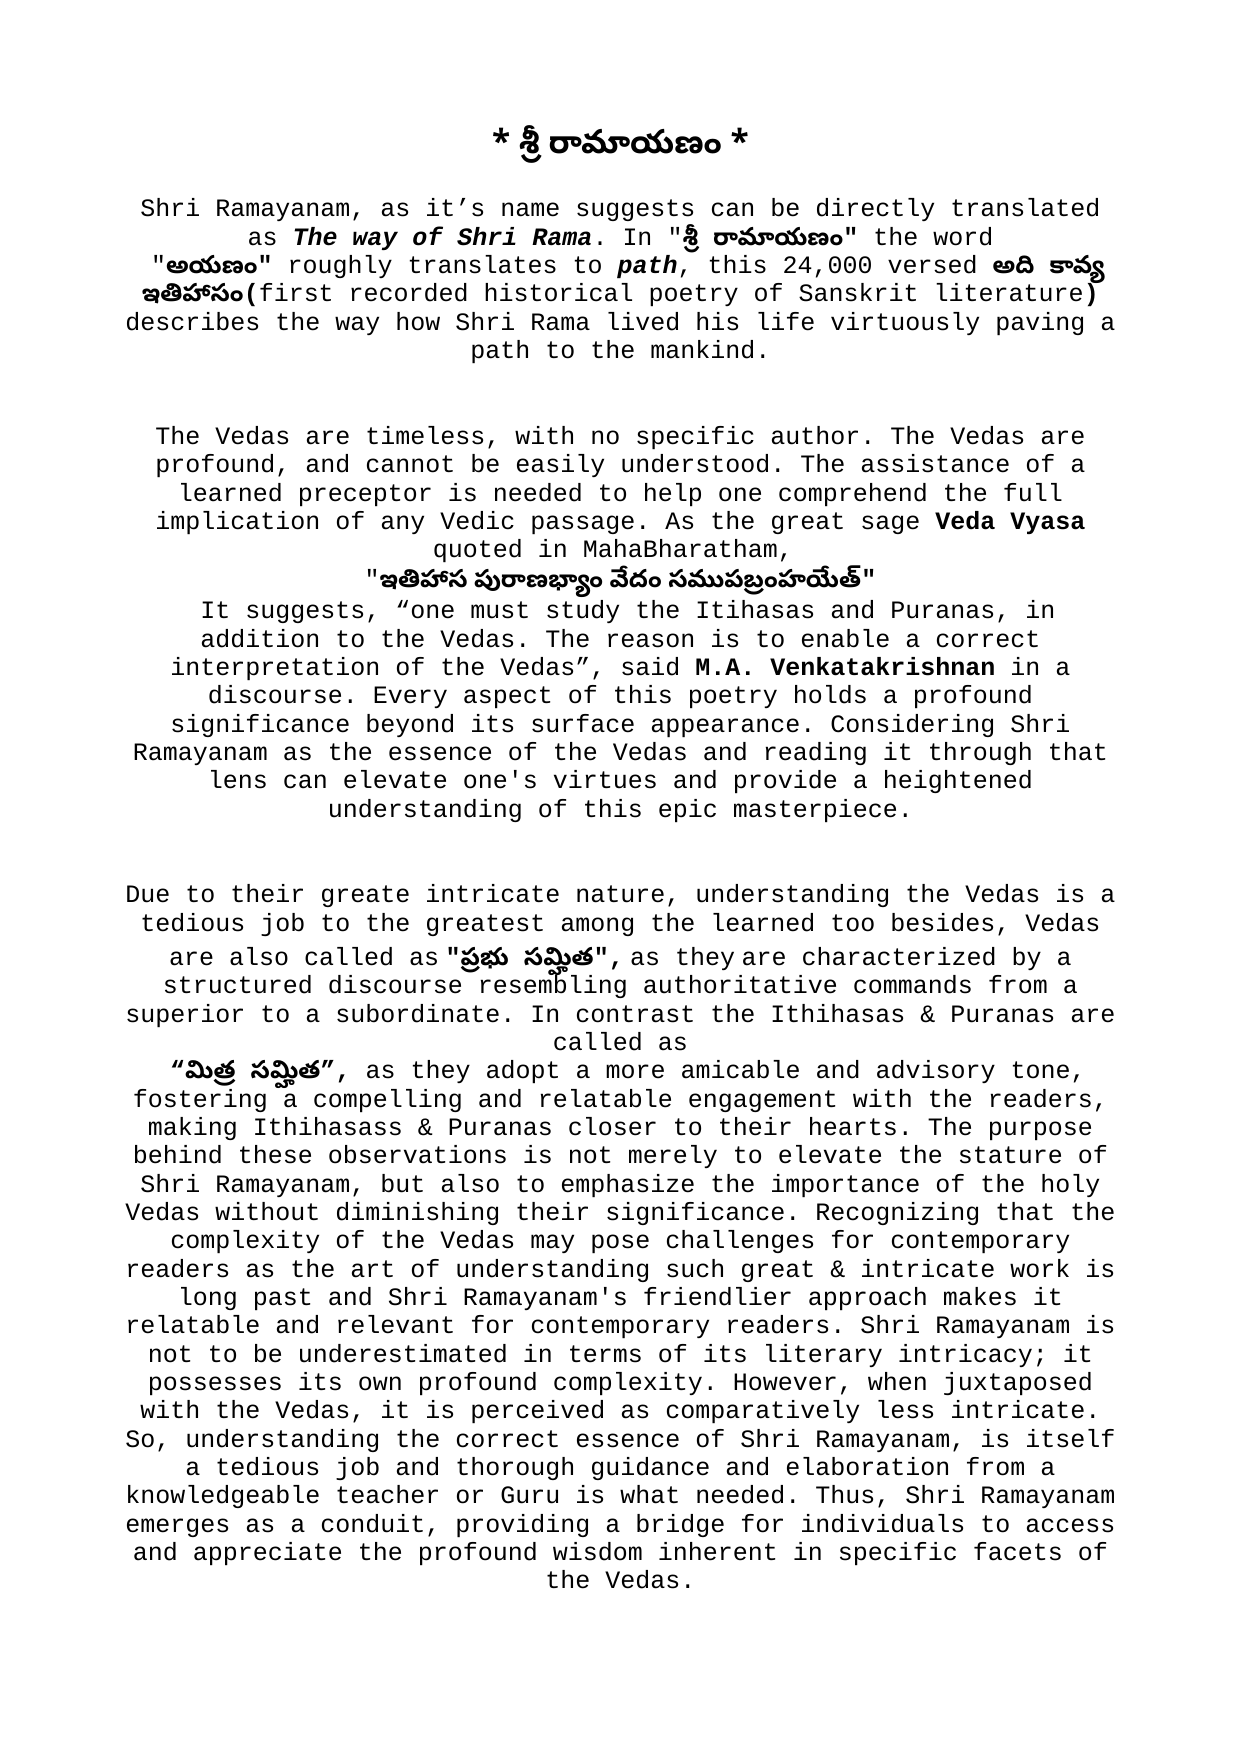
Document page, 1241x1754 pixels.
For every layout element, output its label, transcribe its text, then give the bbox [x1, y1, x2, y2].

text "అయణం" roughly translates to path, this 24,000 versed అది కావ్య ఇతిహాసం(first recorded historical poetry of Sanskrit literature) describes the way how Shri Rama lived his life virtuously paving a path to the mankind. [118, 253, 1122, 366]
text Shri Ramayanam, as it’s name suggests can be directly translated as The way of Shri Rama. In "శ్రీ రామాయణం" the word [118, 196, 1122, 253]
text It suggests, “one must study the Itihasas and Puranas, in addition to the Vedas. The reason is to enable a correct interpretation of the Vedas”, said M.A. Venkatakrishnan in a discourse. Every aspect of this poetry holds a profound significance beyond its surface appearance. Considering Shri Ramayanam as the essence of the Vedas and reading it through that lens can elevate one's virtues and provide a heightened understanding of this epic masterpiece. [118, 598, 1122, 824]
text The Vedas are timeless, with no specific author. The Vedas are profound, and cannot be easily understood. The assistance of a learned preceptor is needed to help one comprehend the full implication of any Vedic passage. As the great sage Veda Vyasa quoted in MahaBharatham, [118, 423, 1122, 565]
text "ఇతిహాస పురాణభ్యాం వేదం సముపబ్రంహయేత్" [118, 565, 1122, 598]
text Due to their greate intricate nature, understanding the Vedas is a tedious job to the greatest among the learned too besides, Vedas are also called as "ప్రభు సమ్హిత", as they are characterized by a structured discourse resembling authoritative commands from a superior to a subordinate. In contrast the Ithihasas & Puranas are called as [118, 882, 1122, 1058]
text * శ్రీ రామాయణం * [118, 118, 1122, 167]
text “మిత్ర సమ్హిత”, as they adopt a more amicable and advisory tone, fostering a compelling and relatable engagement with the readers, making Ithihasass & Puranas closer to their hearts. The purpose behind these observations is not merely to elevate the stature of Shri Ramayanam, but also to emphasize the importance of the holy Vedas without diminishing their significance. Recognizing that the complexity of the Vedas may pose challenges for contemporary readers as the art of understanding such great & intricate work is long past and Shri Ramayanam's friendlier approach makes it relatable and relevant for contemporary readers. Shri Ramayanam is not to be underestimated in terms of its literary intricacy; it possesses its own profound complexity. However, when juxtaposed with the Vedas, it is perceived as comparatively less intricate. So, understanding the correct essence of Shri Ramayanam, is itself a tedious job and thorough guidance and elaboration from a knowledgeable teacher or Guru is what needed. Thus, Shri Ramayanam emerges as a conduit, providing a bridge for individuals to access and appreciate the profound wisdom inherent in specific facets of the Vedas. [118, 1058, 1122, 1596]
